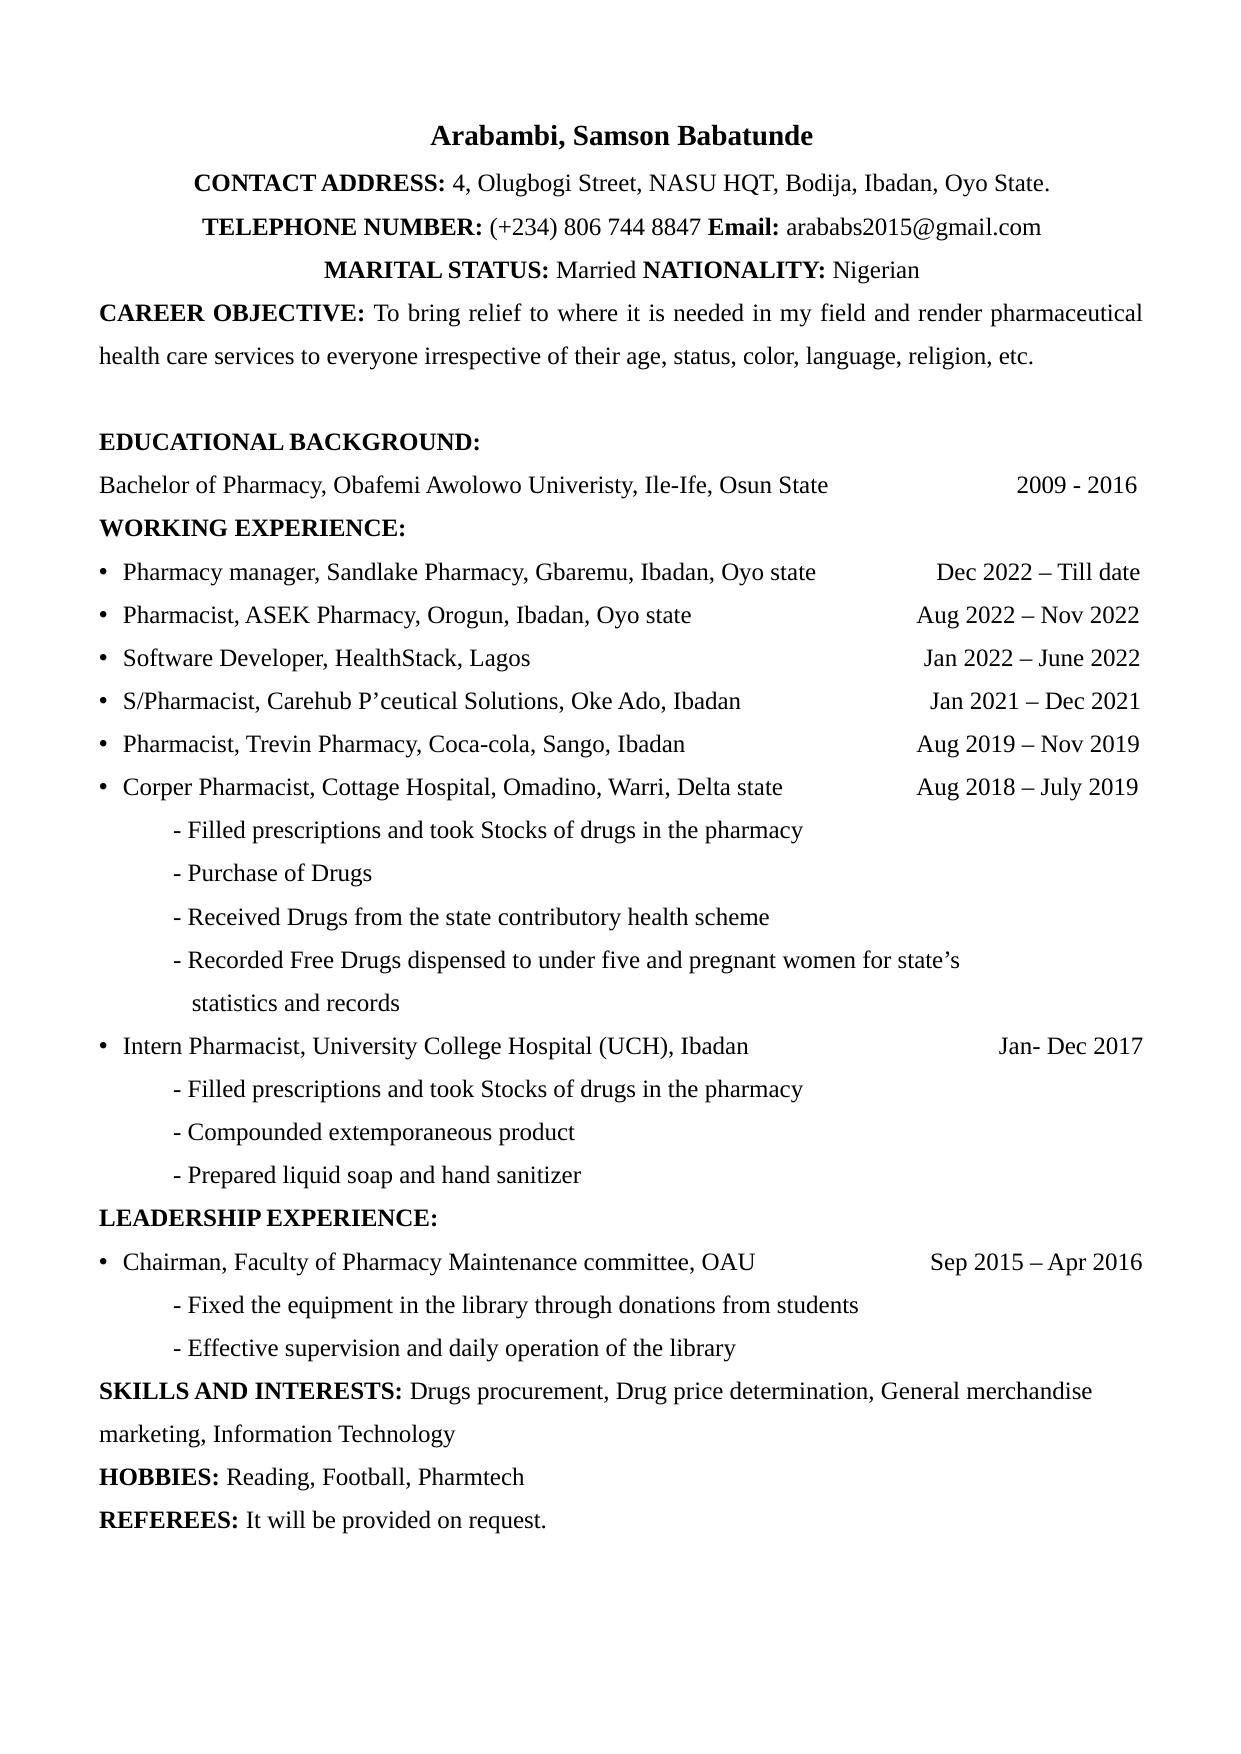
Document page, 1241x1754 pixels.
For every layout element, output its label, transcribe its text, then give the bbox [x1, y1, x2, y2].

text Bachelor of Pharmacy, Obafemi Awolowo Univeristy, Ile-Ife, Osun State 2009 - 2016 [99, 470, 1144, 499]
text MARITAL STATUS: Married NATIONALITY: Nigerian [99, 255, 1144, 283]
list Corper Pharmacist, Cottage Hospital, Omadino, Warri, Delta state Aug 2018 – July 2019 [99, 772, 1144, 801]
text Arabambi, Samson Babatunde [99, 118, 1144, 152]
text - Received Drugs from the state contributory health scheme [99, 902, 1144, 930]
list Intern Pharmacist, University College Hospital (UCH), Ibadan Jan- Dec 2017 [99, 1031, 1144, 1060]
text WORKING EXPERIENCE: [99, 513, 1144, 542]
text CONTACT ADDRESS: 4, Olugbogi Street, NASU HQT, Bodija, Ibadan, Oyo State. [99, 168, 1144, 197]
text - Effective supervision and daily operation of the library [99, 1333, 1144, 1362]
text CAREER OBJECTIVE: To bring relief to where it is needed in my field and render pharmaceutical health care services to everyone irrespective of their age, status, color, language, religion, etc. [99, 298, 1144, 370]
list Software Developer, HealthStack, Lagos Jan 2022 – June 2022 [99, 643, 1144, 672]
text - Purchase of Drugs [99, 858, 1144, 887]
text EDUCATIONAL BACKGROUND: [99, 427, 1144, 456]
text - Compounded extemporaneous product [99, 1117, 1144, 1146]
text - Recorded Free Drugs dispensed to under five and pregnant women for state’s [99, 945, 1144, 973]
text REFEREES: It will be provided on request. [99, 1505, 1144, 1534]
list Pharmacy manager, Sandlake Pharmacy, Gbaremu, Ibadan, Oyo state Dec 2022 – Till date [99, 557, 1144, 585]
list S/Pharmacist, Carehub P’ceutical Solutions, Oke Ado, Ibadan Jan 2021 – Dec 2021 [99, 686, 1144, 715]
text - Prepared liquid soap and hand sanitizer [99, 1160, 1144, 1189]
text SKILLS AND INTERESTS: Drugs procurement, Drug price determination, General merchandise [99, 1376, 1144, 1405]
list Chairman, Faculty of Pharmacy Maintenance committee, OAU Sep 2015 – Apr 2016 [99, 1247, 1144, 1275]
text marketing, Information Technology [99, 1419, 1144, 1448]
text TELEPHONE NUMBER: (+234) 806 744 8847 Email: arababs2015@gmail.com [99, 212, 1144, 240]
list Pharmacist, ASEK Pharmacy, Orogun, Ibadan, Oyo state Aug 2022 – Nov 2022 [99, 600, 1144, 628]
text - Fixed the equipment in the library through donations from students [99, 1290, 1144, 1318]
text statistics and records [99, 988, 1144, 1017]
text HOBBIES: Reading, Football, Pharmtech [99, 1462, 1144, 1491]
text - Filled prescriptions and took Stocks of drugs in the pharmacy [99, 815, 1144, 844]
text LEADERSHIP EXPERIENCE: [99, 1203, 1144, 1232]
text - Filled prescriptions and took Stocks of drugs in the pharmacy [99, 1074, 1144, 1103]
list Pharmacist, Trevin Pharmacy, Coca-cola, Sango, Ibadan Aug 2019 – Nov 2019 [99, 729, 1144, 758]
